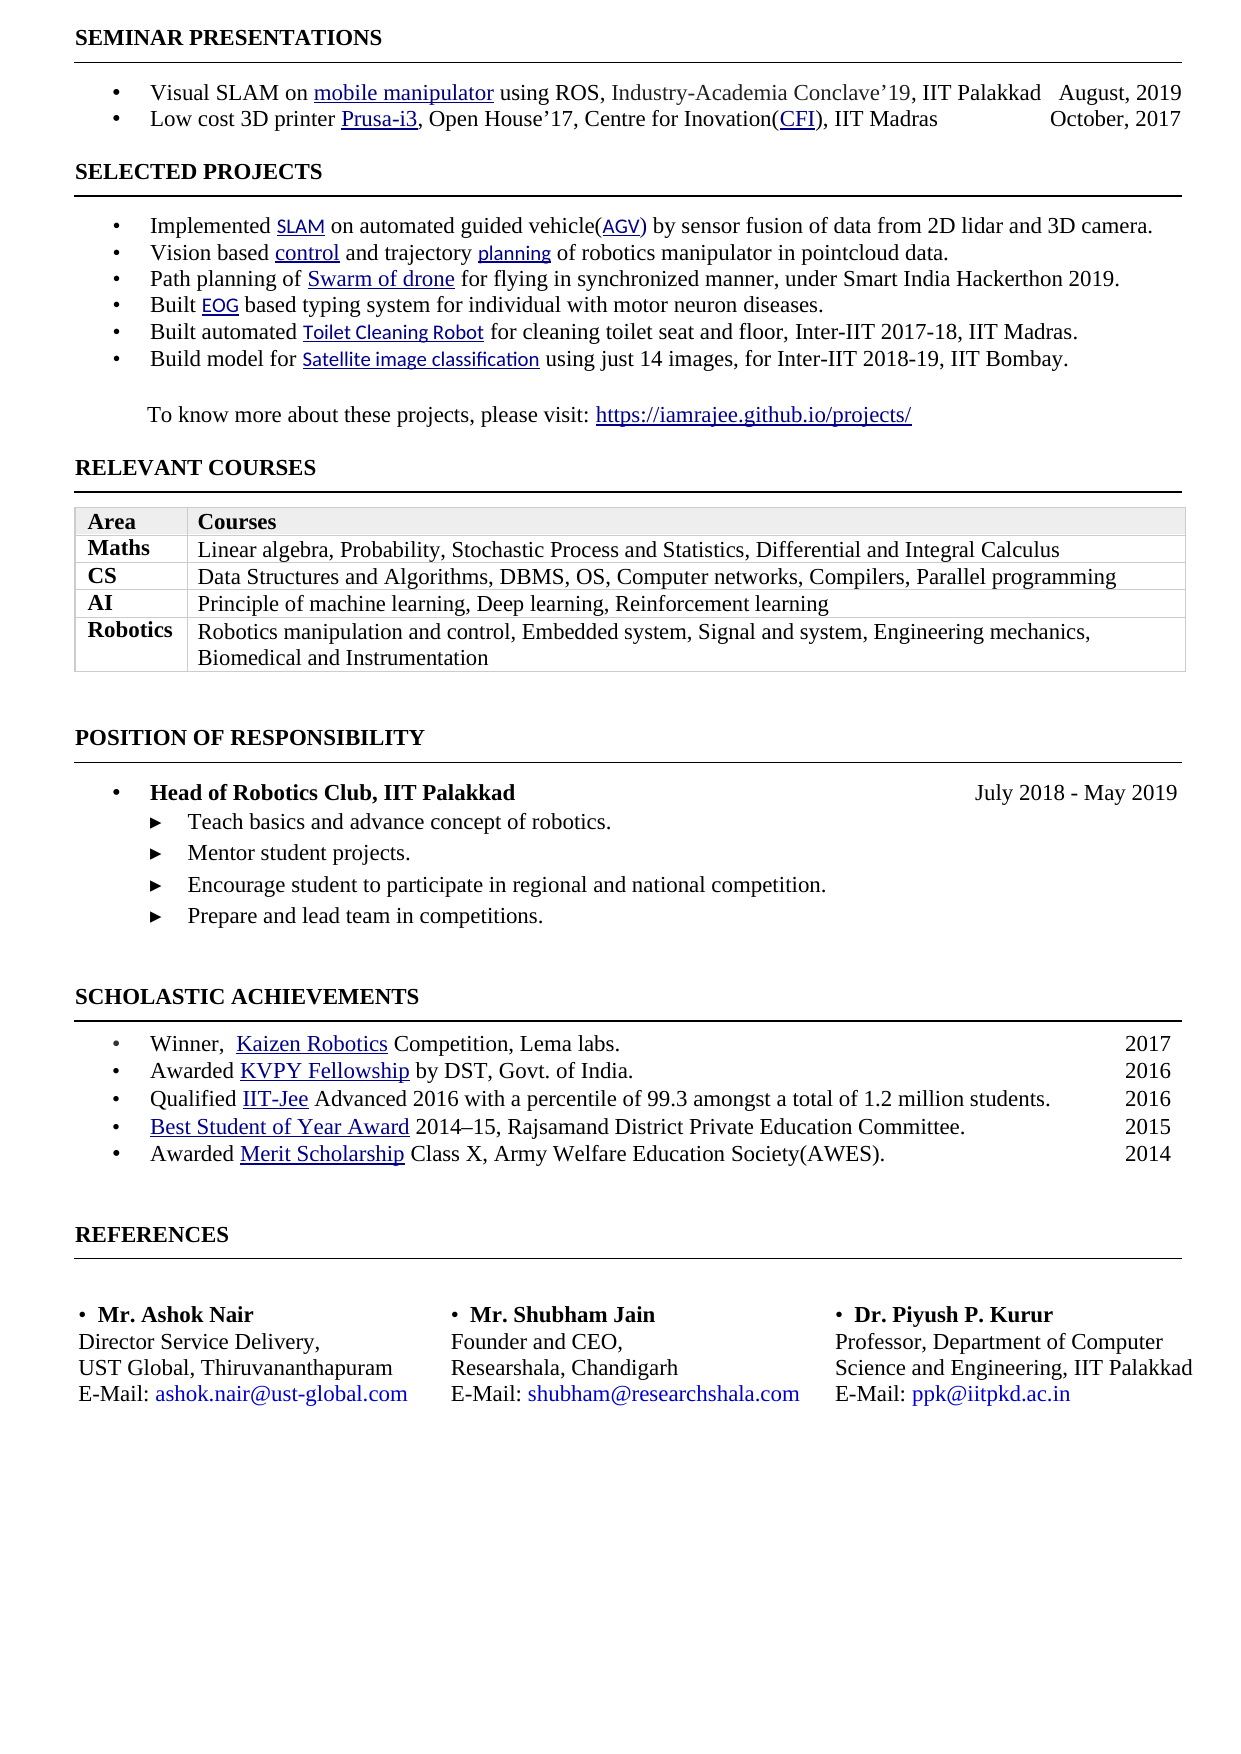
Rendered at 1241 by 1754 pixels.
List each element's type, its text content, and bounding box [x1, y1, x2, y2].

table_header • Dr. Piyush P. Kurur Professor, Department of Computer Science and Engineering, IIT Palakkad E-Mail: ppk@iitpkd.ac.in [835, 1301, 1194, 1433]
text REFERENCES [75, 1221, 1183, 1247]
list Qualified IIT-Jee Advanced 2016 with a percentile of 99.3 amongst a total of 1.2 million students. 2016 [162, 1096, 528, 1109]
list Awarded KVPY Fellowship by DST, Govt. of India. 2016 [112, 1068, 400, 1081]
list Build model for Satellite image classification using just 14 images, for Inter-IIT 2018-19, IIT Bombay. [112, 345, 1183, 371]
list Best Student of Year Award 2014–15, Rajsamand District Private Education Committee. 2015 [112, 1124, 534, 1137]
list Low cost 3D printer Prusa-i3, Open House’17, Centre for Inovation(CFI), IIT Madras October, 2017 [112, 106, 1183, 132]
list Implemented SLAM on automated guided vehicle(AGV) by sensor fusion of data from 2D lidar and 3D camera. [112, 212, 1183, 239]
list Winner, Kaizen Robotics Competition, Lema labs. 2017 [112, 1041, 440, 1054]
text SELECTED PROJECTS [75, 158, 1183, 184]
list Teach basics and advance concept of robotics. [150, 805, 1183, 836]
text POSITION OF RESPONSIBILITY [75, 724, 1183, 751]
list Awarded Merit Scholarship Class X, Army Welfare Education Society(AWES). 2014 [112, 1137, 1183, 1168]
text SEMINAR PRESENTATIONS [75, 24, 1183, 51]
text SCHOLASTIC ACHIEVEMENTS [75, 983, 1183, 1009]
table_cell CS [76, 563, 187, 589]
table_cell Robotics manipulation and control, Embedded system, Signal and system, Engineering mechanics, Biomedical and Instrumentation [188, 618, 1185, 671]
table_header Courses [188, 508, 1185, 534]
list Prepare and lead team in competitions. [150, 899, 1183, 930]
table_cell Linear algebra, Probability, Stochastic Process and Statistics, Differential and Integral Calculus [188, 536, 1185, 562]
list Best Student of Year Award 2014–15, Rajsamand District Private Education Committee. 2015 [536, 1124, 1183, 1137]
text RELEVANT COURSES [75, 454, 1183, 481]
list Head of Robotics Club, IIT Palakkad July 2018 - May 2019 [112, 779, 1183, 805]
table_header • Mr. Ashok Nair Director Service Delivery, UST Global, Thiruvananthapuram E-Mail: ashok.nair@ust-global.com [78, 1301, 451, 1433]
list Winner, Kaizen Robotics Competition, Lema labs. 2017 [442, 1041, 1183, 1054]
list Built EOG based typing system for individual with motor neuron diseases. [112, 292, 1183, 318]
list Mentor student projects. [150, 836, 1183, 867]
list To know more about these projects, please visit: https://iamrajee.github.io/projects/ [112, 402, 1183, 428]
list Built automated Toilet Cleaning Robot for cleaning toilet seat and floor, Inter-IIT 2017-18, IIT Madras. [112, 318, 1183, 345]
table_cell AI [76, 590, 187, 617]
list Visual SLAM on mobile manipulator using ROS, Industry-Academia Conclave’19, IIT Palakkad August, 2019 [112, 79, 1183, 106]
list Qualified IIT-Jee Advanced 2016 with a percentile of 99.3 amongst a total of 1.2 million students. 2016 [530, 1096, 1183, 1109]
table_cell Principle of machine learning, Deep learning, Reinforcement learning [188, 590, 1185, 617]
list Encourage student to participate in regional and national competition. [150, 867, 1183, 899]
table_header Area [76, 508, 187, 534]
table_cell Data Structures and Algorithms, DBMS, OS, Computer networks, Compilers, Parallel programming [188, 563, 1185, 589]
list Path planning of Swarm of drone for flying in synchronized manner, under Smart India Hackerthon 2019. [112, 265, 1183, 292]
table_header • Mr. Shubham Jain Founder and CEO, Researshala, Chandigarh E-Mail: shubham@researchshala.com [451, 1301, 835, 1433]
list Vision based control and trajectory planning of robotics manipulator in pointcloud data. [112, 239, 1183, 265]
table_cell Robotics [76, 618, 187, 671]
list Awarded KVPY Fellowship by DST, Govt. of India. 2016 [402, 1068, 1183, 1081]
table_cell Maths [76, 536, 187, 562]
